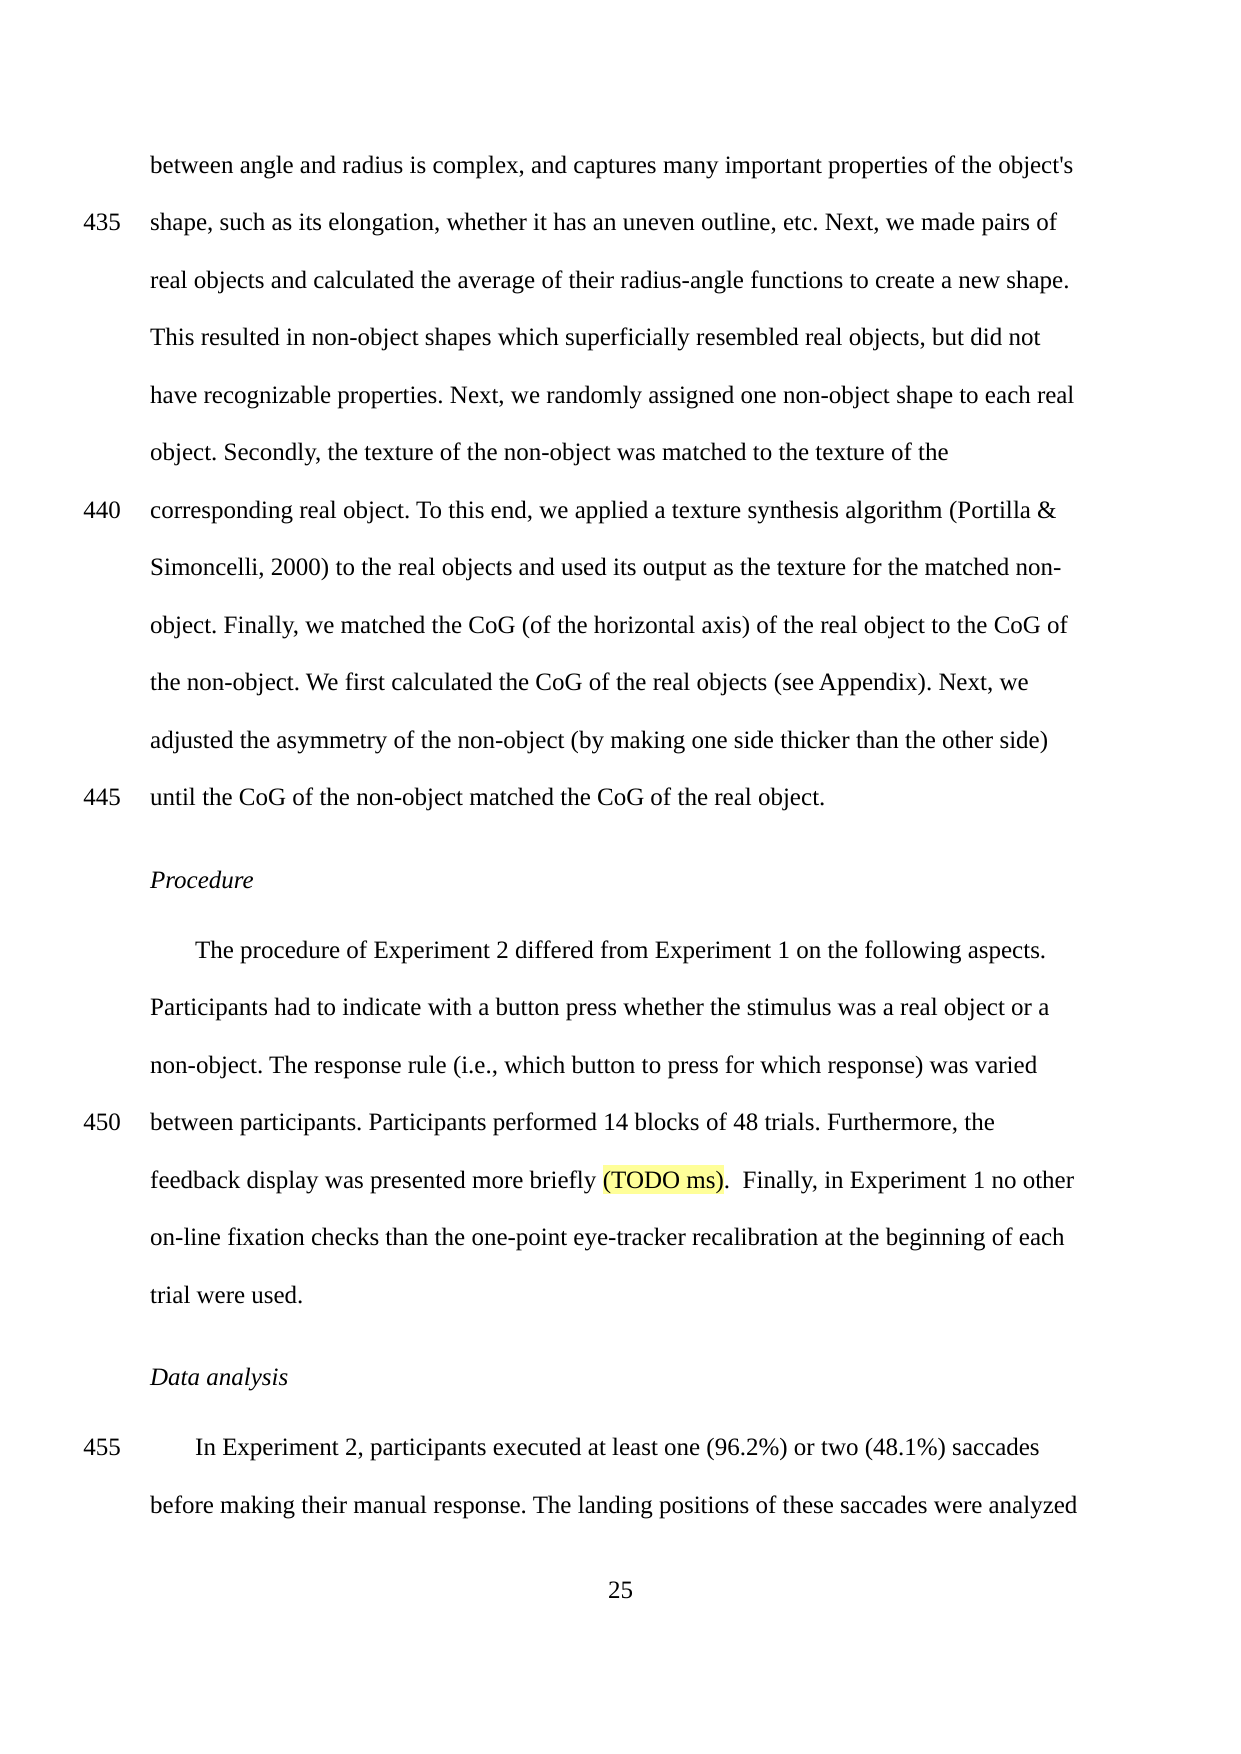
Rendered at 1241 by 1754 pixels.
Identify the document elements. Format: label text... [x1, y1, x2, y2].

subtitle Procedure [150, 865, 1091, 894]
text In Experiment 2, participants executed at least one (96.2%) or two (48.1%) saccades before making their manual response. The landing positions of these saccades were analyzed [150, 1432, 1091, 1519]
text between angle and radius is complex, and captures many important properties of the object's shape, such as its elongation, whether it has an uneven outline, etc. Next, we made pairs of real objects and calculated the average of their radius-angle functions to create a new shape. This resulted in non-object shapes which superficially resembled real objects, but did not have recognizable properties. Next, we randomly assigned one non-object shape to each real object. Secondly, the texture of the non-object was matched to the texture of the corresponding real object. To this end, we applied a texture synthesis algorithm (Portilla & Simoncelli, 2000) to the real objects and used its output as the texture for the matched non-object. Finally, we matched the CoG (of the horizontal axis) of the real object to the CoG of the non-object. We first calculated the CoG of the real objects (see Appendix). Next, we adjusted the asymmetry of the non-object (by making one side thicker than the other side) until the CoG of the non-object matched the CoG of the real object. [150, 150, 1091, 811]
text The procedure of Experiment 2 differed from Experiment 1 on the following aspects. Participants had to indicate with a button press whether the stimulus was a real object or a non-object. The response rule (i.e., which button to press for which response) was varied between participants. Participants performed 14 blocks of 48 trials. Furthermore, the feedback display was presented more briefly (TODO ms). Finally, in Experiment 1 no other on-line fixation checks than the one-point eye-tracker recalibration at the beginning of each trial were used. [150, 935, 1091, 1309]
subtitle Data analysis [150, 1362, 1091, 1391]
